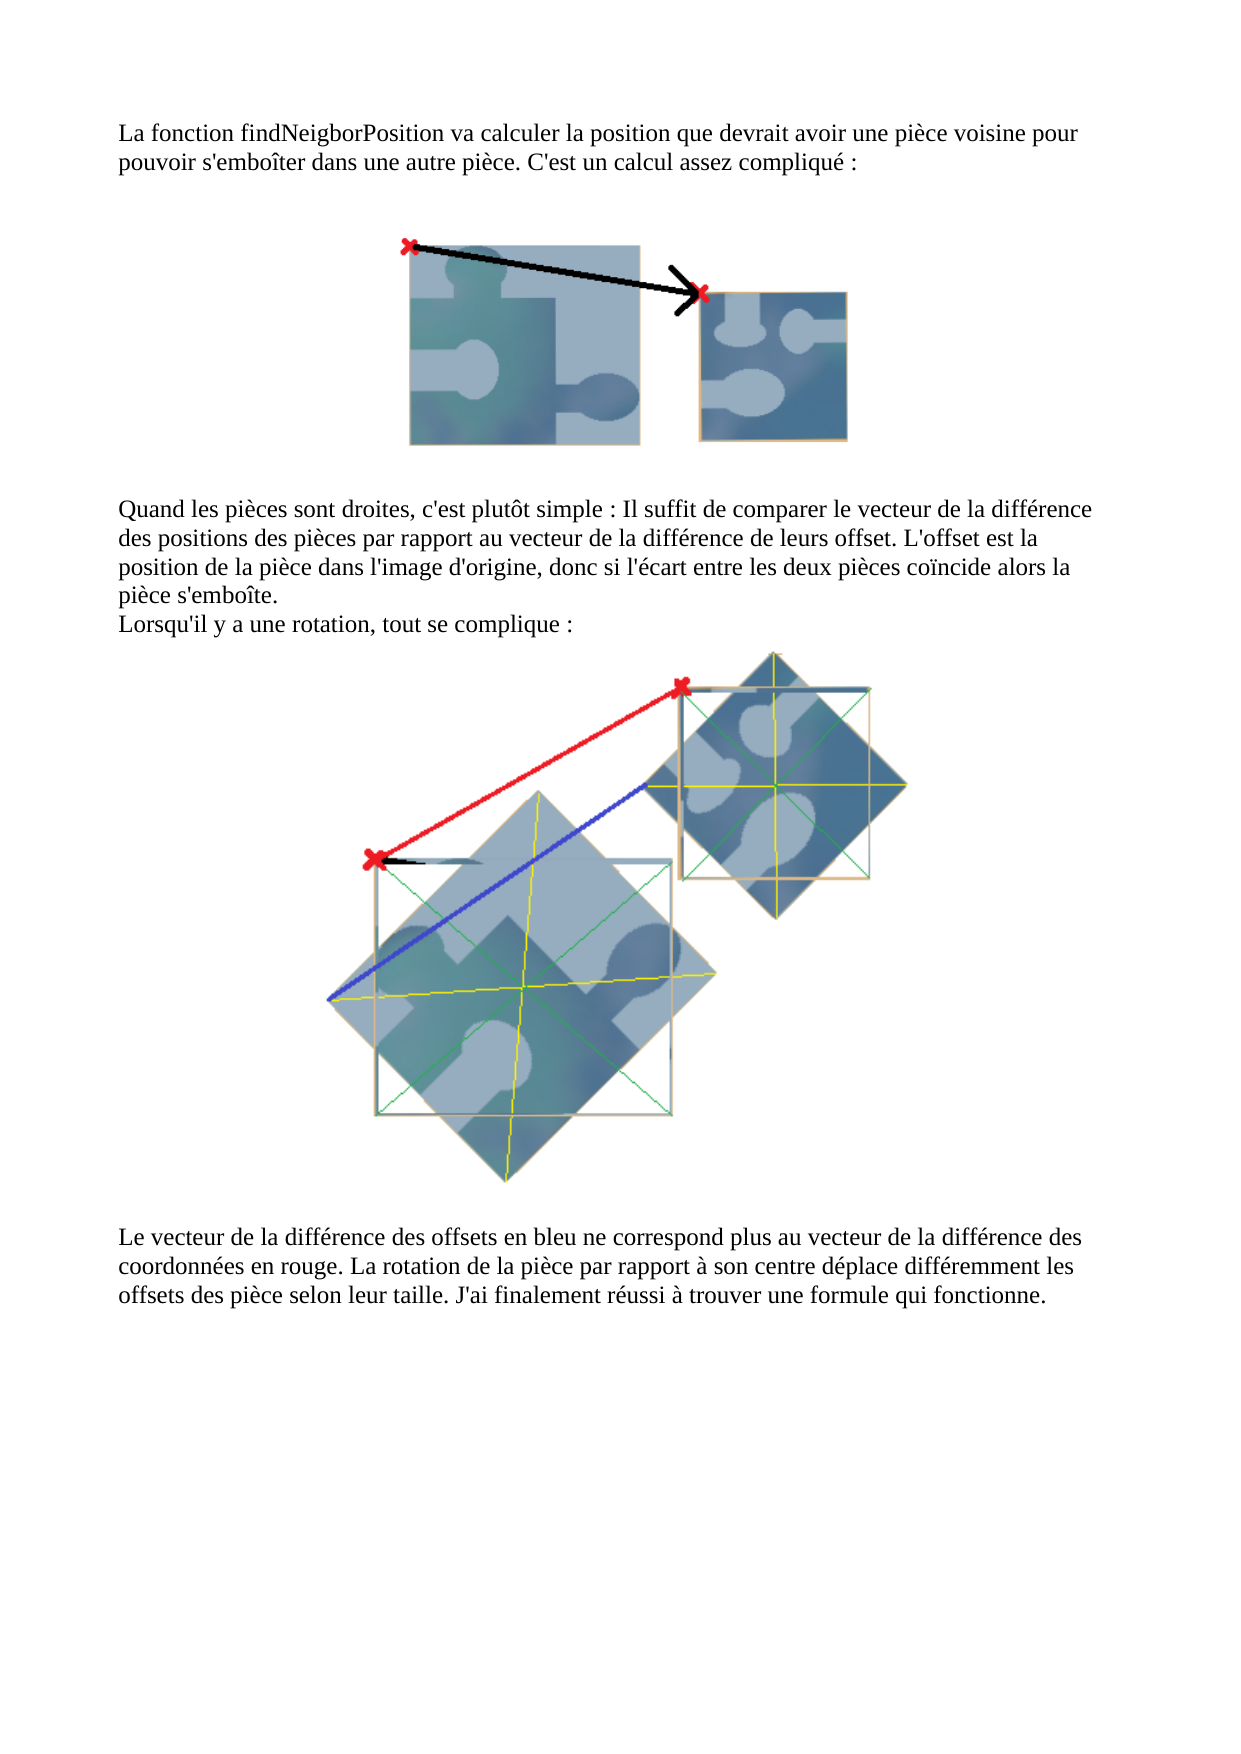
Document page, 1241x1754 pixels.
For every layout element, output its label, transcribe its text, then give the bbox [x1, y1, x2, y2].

text Lorsqu'il y a une rotation, tout se complique : [118, 609, 1122, 638]
text Le vecteur de la différence des offsets en bleu ne correspond plus au vecteur de la différence des coordonnées en rouge. La rotation de la pièce par rapport à son centre déplace différemment les offsets des pièce selon leur taille. J'ai finalement réussi à trouver une formule qui fonctionne. [118, 1222, 1122, 1308]
text Quand les pièces sont droites, c'est plutôt simple : Il suffit de comparer le vecteur de la différence des positions des pièces par rapport au vecteur de la différence de leurs offset. L'offset est la position de la pièce dans l'image d'origine, donc si l'écart entre les deux pièces coïncide alors la pièce s'emboîte. [118, 494, 1122, 609]
text La fonction findNeigborPosition va calculer la position que devrait avoir une pièce voisine pour pouvoir s'emboîter dans une autre pièce. C'est un calcul assez compliqué : [118, 118, 1122, 176]
